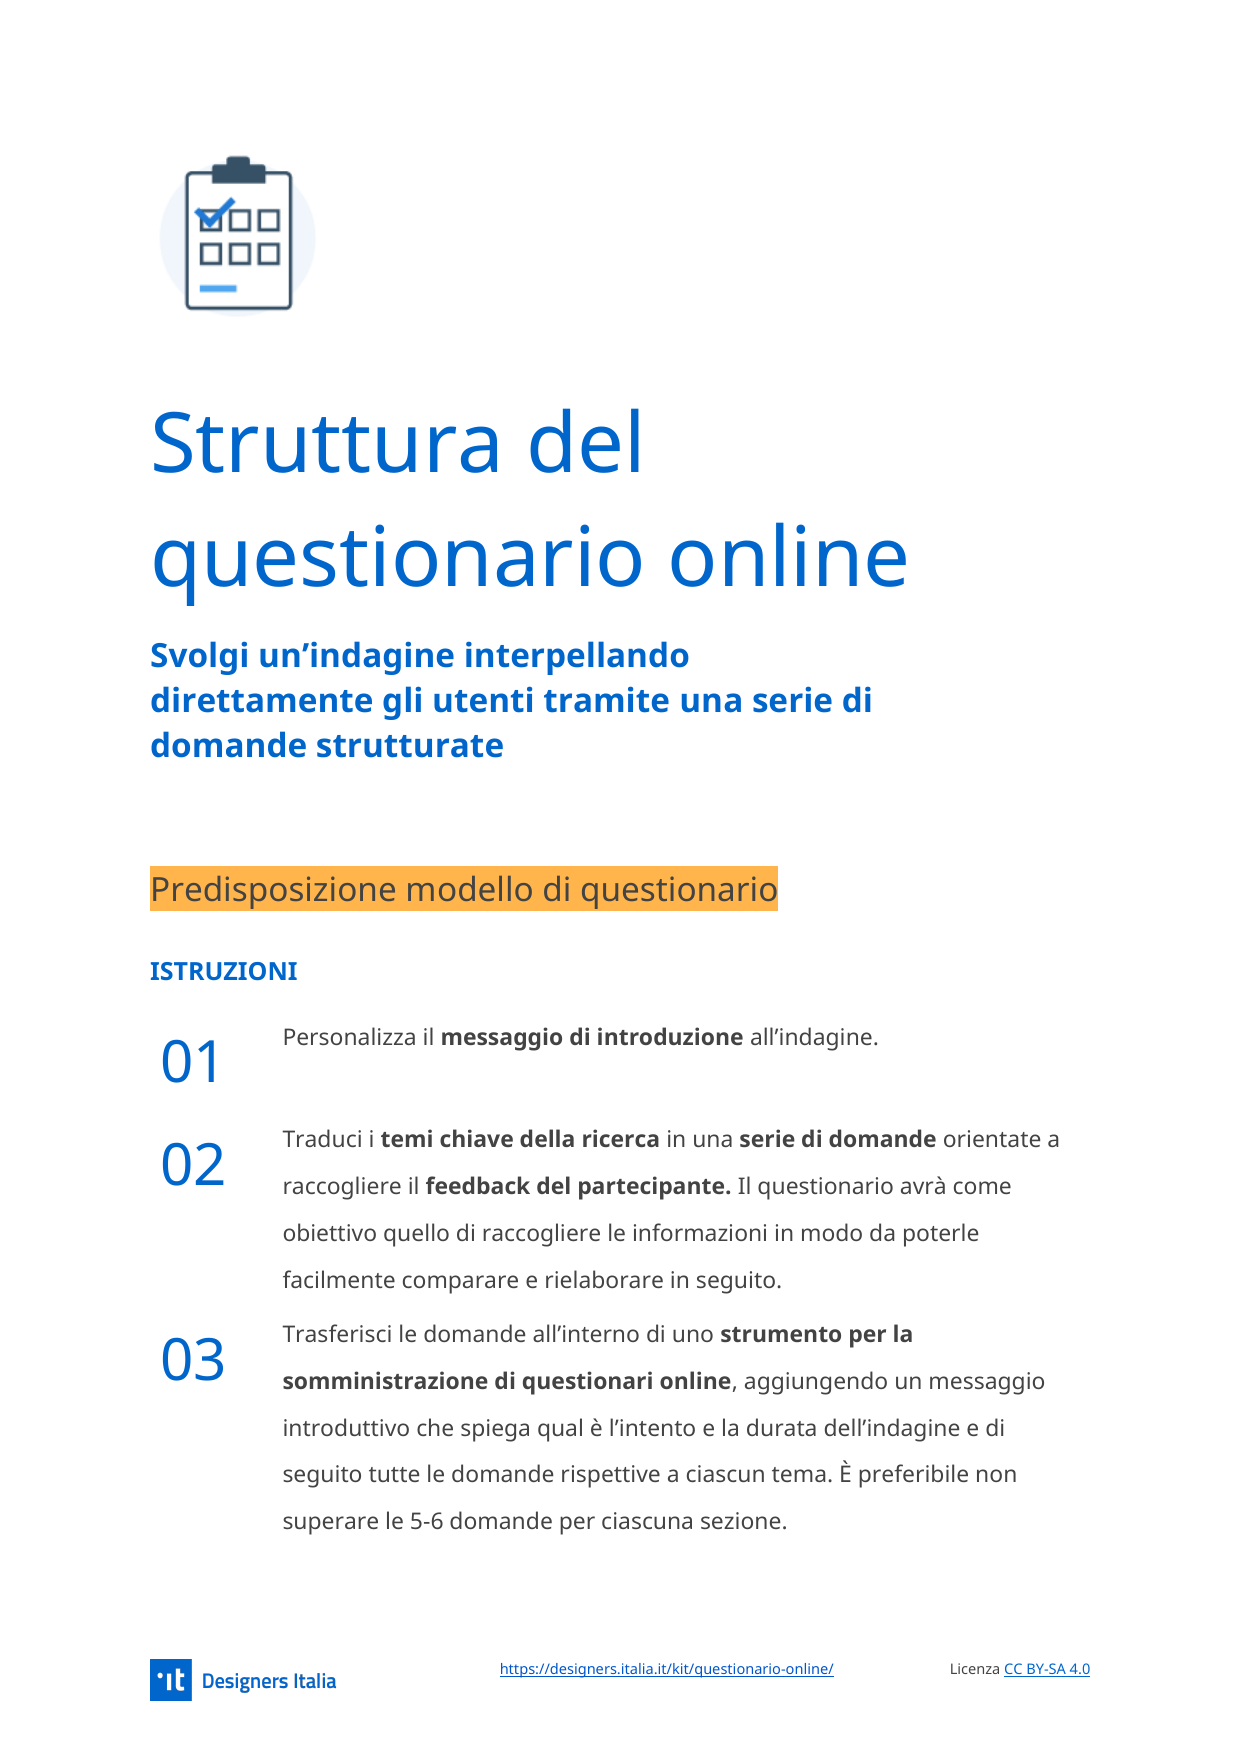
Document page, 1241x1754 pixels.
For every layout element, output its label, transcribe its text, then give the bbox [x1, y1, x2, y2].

table_cell Trasferisci le domande all’interno di uno strumento per la somministrazione di questionari online, aggiungendo un messaggio introduttivo che spiega qual è l’intento e la durata dell’indagine e di seguito tutte le domande rispettive a ciascun tema. È preferibile non superare le 5-6 domande per ciascuna sezione. [273, 1307, 1086, 1547]
table_cell 02 [151, 1113, 271, 1305]
subtitle ISTRUZIONI [150, 953, 1078, 987]
table_header 01 [151, 1010, 271, 1110]
picture [150, 150, 328, 328]
subtitle Predisposizione modello di questionario [437, 866, 1078, 911]
table_cell 03 [151, 1307, 271, 1547]
picture [150, 1659, 347, 1701]
table_header Personalizza il messaggio di introduzione all’indagine. [273, 1010, 1086, 1110]
subtitle Svolgi un’indagine interpellando direttamente gli utenti tramite una serie di domande strutturate [150, 631, 919, 768]
title Struttura del questionario online [150, 218, 1078, 611]
table_cell Traduci i temi chiave della ricerca in una serie di domande orientate a raccogliere il feedback del partecipante. Il questionario avrà come obiettivo quello di raccogliere le informazioni in modo da poterle facilmente comparare e rielaborare in seguito. [273, 1113, 1086, 1305]
